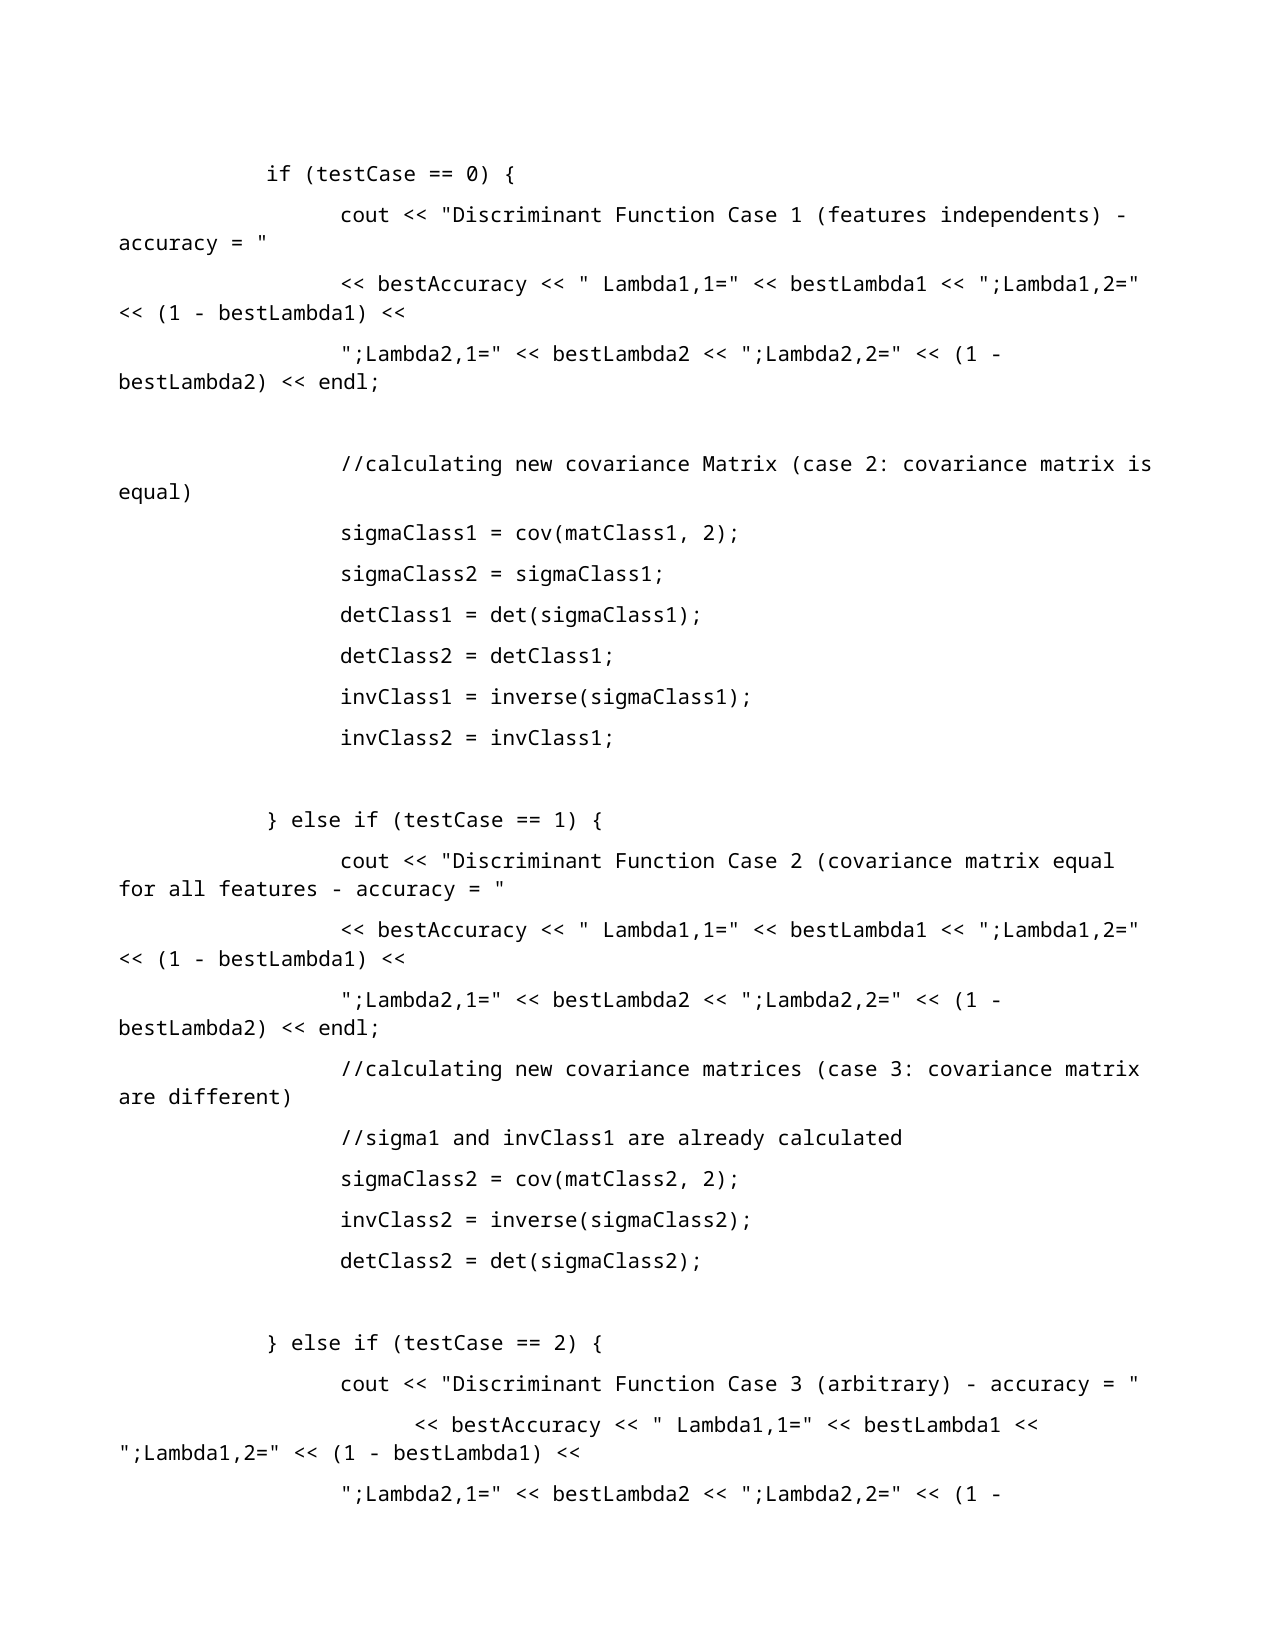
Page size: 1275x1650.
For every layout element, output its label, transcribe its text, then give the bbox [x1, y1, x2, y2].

text sigmaClass2 = sigmaClass1; [118, 559, 1157, 588]
text sigmaClass2 = cov(matClass2, 2); [118, 1164, 1157, 1193]
text } else if (testCase == 2) { [118, 1328, 1157, 1357]
text invClass2 = invClass1; [118, 723, 1157, 752]
text if (testCase == 0) { [118, 159, 1157, 187]
text detClass2 = detClass1; [118, 641, 1157, 670]
text << bestAccuracy << " Lambda1,1=" << bestLambda1 << ";Lambda1,2=" << (1 - bestLambda1) << [118, 269, 1157, 326]
text cout << "Discriminant Function Case 3 (arbitrary) - accuracy = " [118, 1369, 1157, 1397]
text sigmaClass1 = cov(matClass1, 2); [118, 518, 1157, 547]
text ";Lambda2,1=" << bestLambda2 << ";Lambda2,2=" << (1 - bestLambda2) << endl; [118, 339, 1157, 396]
text invClass1 = inverse(sigmaClass1); [118, 682, 1157, 711]
text cout << "Discriminant Function Case 2 (covariance matrix equal for all features - accuracy = " [118, 846, 1157, 903]
text //calculating new covariance Matrix (case 2: covariance matrix is equal) [118, 449, 1157, 506]
text //calculating new covariance matrices (case 3: covariance matrix are different) [118, 1054, 1157, 1111]
text invClass2 = inverse(sigmaClass2); [118, 1205, 1157, 1234]
text cout << "Discriminant Function Case 1 (features independents) - accuracy = " [118, 200, 1157, 257]
text ";Lambda2,1=" << bestLambda2 << ";Lambda2,2=" << (1 - bestLambda2) << endl; [118, 985, 1157, 1042]
text detClass1 = det(sigmaClass1); [118, 600, 1157, 629]
text ";Lambda2,1=" << bestLambda2 << ";Lambda2,2=" << (1 [118, 1479, 1157, 1508]
text << bestAccuracy << " Lambda1,1=" << bestLambda1 << ";Lambda1,2=" << (1 - bestLambda1) << [118, 915, 1157, 972]
text } else if (testCase == 1) { [118, 805, 1157, 833]
text detClass2 = det(sigmaClass2); [118, 1246, 1157, 1275]
text << bestAccuracy << " Lambda1,1=" << bestLambda1 << ";Lambda1,2=" << (1 - bestLambda1) << [118, 1410, 1157, 1467]
text //sigma1 and invClass1 are already calculated [118, 1123, 1157, 1152]
